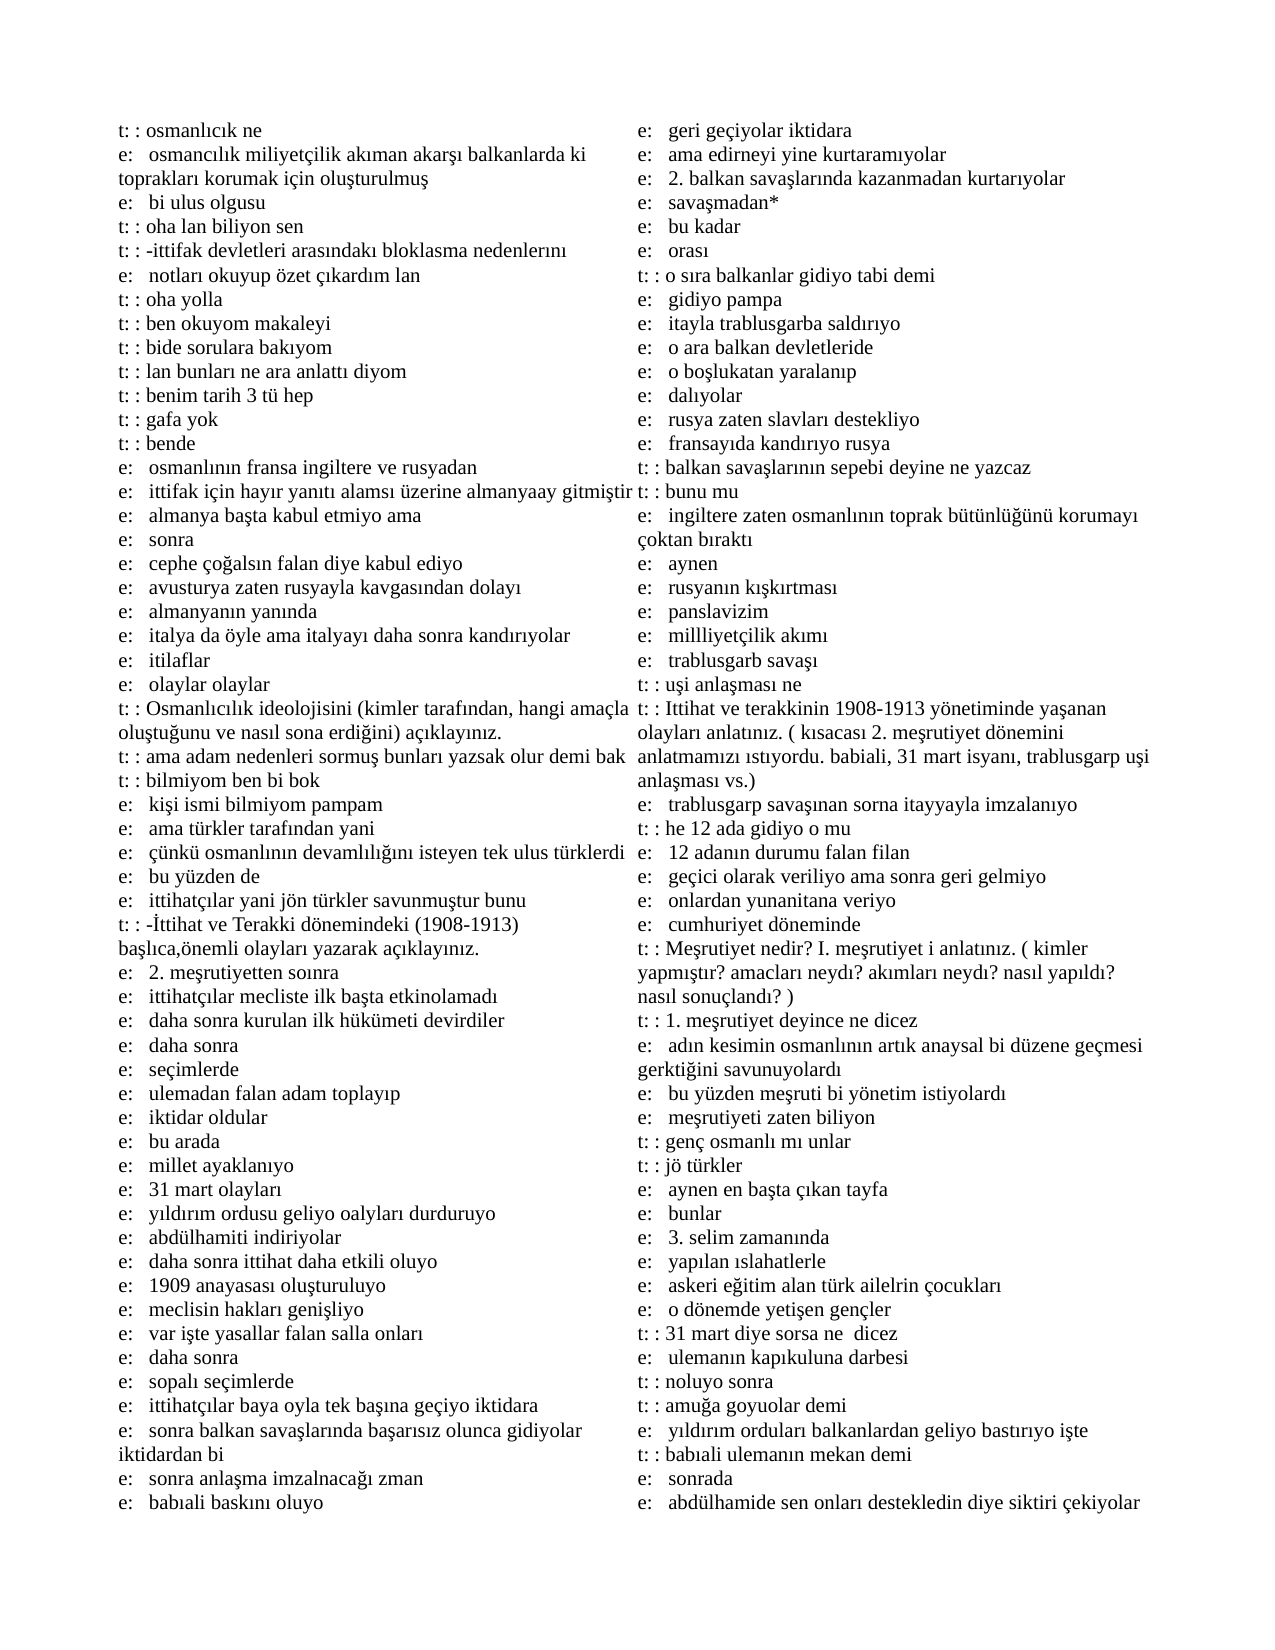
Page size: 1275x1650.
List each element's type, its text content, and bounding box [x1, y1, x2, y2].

text e: olaylar olaylar [118, 672, 637, 696]
text e: osmanlının fransa ingiltere ve rusyadan [118, 455, 637, 479]
text e: 1909 anayasası oluşturuluyo [118, 1273, 637, 1297]
text e: avusturya zaten rusyayla kavgasından dolayı [118, 575, 637, 599]
text e: abdülhamide sen onları destekledin diye siktiri çekiyolar [637, 1490, 1157, 1514]
text e: onlardan yunanitana veriyo [637, 888, 1157, 912]
text t: : -ittifak devletleri arasındakı bloklasma nedenlerını [118, 238, 637, 262]
text e: yıldırım ordusu geliyo oalyları durduruyo [118, 1201, 637, 1225]
text e: seçimlerde [118, 1057, 637, 1081]
text t: : jö türkler [637, 1153, 1157, 1177]
text e: sonra anlaşma imzalnacağı zman [118, 1466, 637, 1490]
text t: : noluyo sonra [637, 1369, 1157, 1393]
text e: cephe çoğalsın falan diye kabul ediyo [118, 551, 637, 575]
text e: ama edirneyi yine kurtaramıyolar [637, 142, 1157, 166]
text e: yapılan ıslahatlerle [637, 1249, 1157, 1273]
text e: rusyanın kışkırtması [637, 575, 1157, 599]
text e: bi ulus olgusu [118, 190, 637, 214]
text e: aynen [637, 551, 1157, 575]
text e: 12 adanın durumu falan filan [637, 840, 1157, 864]
text e: sonrada [637, 1466, 1157, 1490]
text e: ittihatçılar yani jön türkler savunmuştur bunu [118, 888, 637, 912]
text e: daha sonra [118, 1032, 637, 1057]
text e: dalıyolar [637, 383, 1157, 407]
text e: gidiyo pampa [637, 287, 1157, 311]
text e: almanyanın yanında [118, 599, 637, 623]
text e: bu kadar [637, 214, 1157, 238]
text e: meclisin hakları genişliyo [118, 1297, 637, 1321]
text t: : uşi anlaşması ne [637, 672, 1157, 696]
text e: o ara balkan devletleride [637, 335, 1157, 359]
text e: bunlar [637, 1201, 1157, 1225]
text e: notları okuyup özet çıkardım lan [118, 262, 637, 287]
text e: ulemadan falan adam toplayıp [118, 1081, 637, 1105]
text t: : babıali ulemanın mekan demi [637, 1442, 1157, 1466]
text t: : bende [118, 431, 637, 455]
text t: : balkan savaşlarının sepebi deyine ne yazcaz [637, 455, 1157, 479]
text t: : amuğa goyuolar demi [637, 1393, 1157, 1417]
text e: daha sonra [118, 1345, 637, 1369]
text e: sopalı seçimlerde [118, 1369, 637, 1393]
text e: ittihatçılar baya oyla tek başına geçiyo iktidara [118, 1393, 637, 1417]
text e: itayla trablusgarba saldırıyo [637, 311, 1157, 335]
text e: askeri eğitim alan türk ailelrin çocukları [637, 1273, 1157, 1297]
text e: orası [637, 238, 1157, 262]
text e: o boşlukatan yaralanıp [637, 359, 1157, 383]
text e: var işte yasallar falan salla onları [118, 1321, 637, 1345]
text e: ingiltere zaten osmanlının toprak bütünlüğünü korumayı çoktan bıraktı [637, 503, 1157, 551]
text e: itilaflar [118, 647, 637, 672]
text t: : ben okuyom makaleyi [118, 311, 637, 335]
text e: cumhuriyet döneminde [637, 912, 1157, 936]
text t: : 31 mart diye sorsa ne dicez [637, 1321, 1157, 1345]
text t: : Meşrutiyet nedir? I. meşrutiyet i anlatınız. ( kimler yapmıştır? amacları neydı? akımları neydı? nasıl yapıldı? nasıl sonuçlandı? ) [637, 936, 1157, 1008]
text e: 2. meşrutiyetten soınra [118, 960, 637, 984]
text e: 2. balkan savaşlarında kazanmadan kurtarıyolar [637, 166, 1157, 190]
text e: babıali baskını oluyo [118, 1490, 637, 1514]
text e: trablusgarp savaşınan sorna itayyayla imzalanıyo [637, 792, 1157, 816]
text e: italya da öyle ama italyayı daha sonra kandırıyolar [118, 623, 637, 647]
text t: : bilmiyom ben bi bok [118, 768, 637, 792]
text e: geçici olarak veriliyo ama sonra geri gelmiyo [637, 864, 1157, 888]
text e: sonra [118, 527, 637, 551]
text e: millet ayaklanıyo [118, 1153, 637, 1177]
text t: : -İttihat ve Terakki dönemindeki (1908-1913) başlıca,önemli olayları yazarak açıklayınız. [118, 912, 637, 960]
text e: rusya zaten slavları destekliyo [637, 407, 1157, 431]
text t: : bunu mu [637, 479, 1157, 503]
text e: o dönemde yetişen gençler [637, 1297, 1157, 1321]
text e: savaşmadan* [637, 190, 1157, 214]
text e: ama türkler tarafından yani [118, 816, 637, 840]
text t: : oha lan biliyon sen [118, 214, 637, 238]
text e: fransayıda kandırıyo rusya [637, 431, 1157, 455]
text e: bu arada [118, 1129, 637, 1153]
text e: ittifak için hayır yanıtı alamsı üzerine almanyaay gitmiştir [118, 479, 637, 503]
text e: iktidar oldular [118, 1105, 637, 1129]
text t: : oha yolla [118, 287, 637, 311]
text t: : genç osmanlı mı unlar [637, 1129, 1157, 1153]
text e: panslavizim [637, 599, 1157, 623]
text t: : he 12 ada gidiyo o mu [637, 816, 1157, 840]
text e: trablusgarb savaşı [637, 647, 1157, 672]
text e: sonra balkan savaşlarında başarısız olunca gidiyolar iktidardan bi [118, 1417, 637, 1466]
text t: : Osmanlıcılık ideolojisini (kimler tarafından, hangi amaçla oluştuğunu ve nasıl sona erdiğini) açıklayınız. [118, 696, 637, 744]
text t: : gafa yok [118, 407, 637, 431]
text t: : lan bunları ne ara anlattı diyom [118, 359, 637, 383]
text e: meşrutiyeti zaten biliyon [637, 1105, 1157, 1129]
text e: osmancılık miliyetçilik akıman akarşı balkanlarda ki toprakları korumak için oluşturulmuş [118, 142, 637, 190]
text e: millliyetçilik akımı [637, 623, 1157, 647]
text e: adın kesimin osmanlının artık anaysal bi düzene geçmesi gerktiğini savunuyolardı [637, 1032, 1157, 1081]
text e: almanya başta kabul etmiyo ama [118, 503, 637, 527]
text e: yıldırım orduları balkanlardan geliyo bastırıyo işte [637, 1417, 1157, 1442]
text t: : Ittihat ve terakkinin 1908-1913 yönetiminde yaşanan olayları anlatınız. ( kısacası 2. meşrutiyet dönemini anlatmamızı ıstıyordu. babiali, 31 mart isyanı, trablusgarp uşi anlaşması vs.) [637, 696, 1157, 792]
text e: daha sonra kurulan ilk hükümeti devirdiler [118, 1008, 637, 1032]
text t: : osmanlıcık ne [118, 118, 637, 142]
text e: aynen en başta çıkan tayfa [637, 1177, 1157, 1201]
text t: : bide sorulara bakıyom [118, 335, 637, 359]
text e: ittihatçılar mecliste ilk başta etkinolamadı [118, 984, 637, 1008]
text e: bu yüzden de [118, 864, 637, 888]
text e: daha sonra ittihat daha etkili oluyo [118, 1249, 637, 1273]
text e: bu yüzden meşruti bi yönetim istiyolardı [637, 1081, 1157, 1105]
text t: : benim tarih 3 tü hep [118, 383, 637, 407]
text e: abdülhamiti indiriyolar [118, 1225, 637, 1249]
text t: : o sıra balkanlar gidiyo tabi demi [637, 262, 1157, 287]
text t: : ama adam nedenleri sormuş bunları yazsak olur demi bak [118, 744, 637, 768]
text e: 31 mart olayları [118, 1177, 637, 1201]
text e: geri geçiyolar iktidara [637, 118, 1157, 142]
text e: kişi ismi bilmiyom pampam [118, 792, 637, 816]
text t: : 1. meşrutiyet deyince ne dicez [637, 1008, 1157, 1032]
text e: 3. selim zamanında [637, 1225, 1157, 1249]
text e: ulemanın kapıkuluna darbesi [637, 1345, 1157, 1369]
text e: çünkü osmanlının devamlılığını isteyen tek ulus türklerdi [118, 840, 637, 864]
